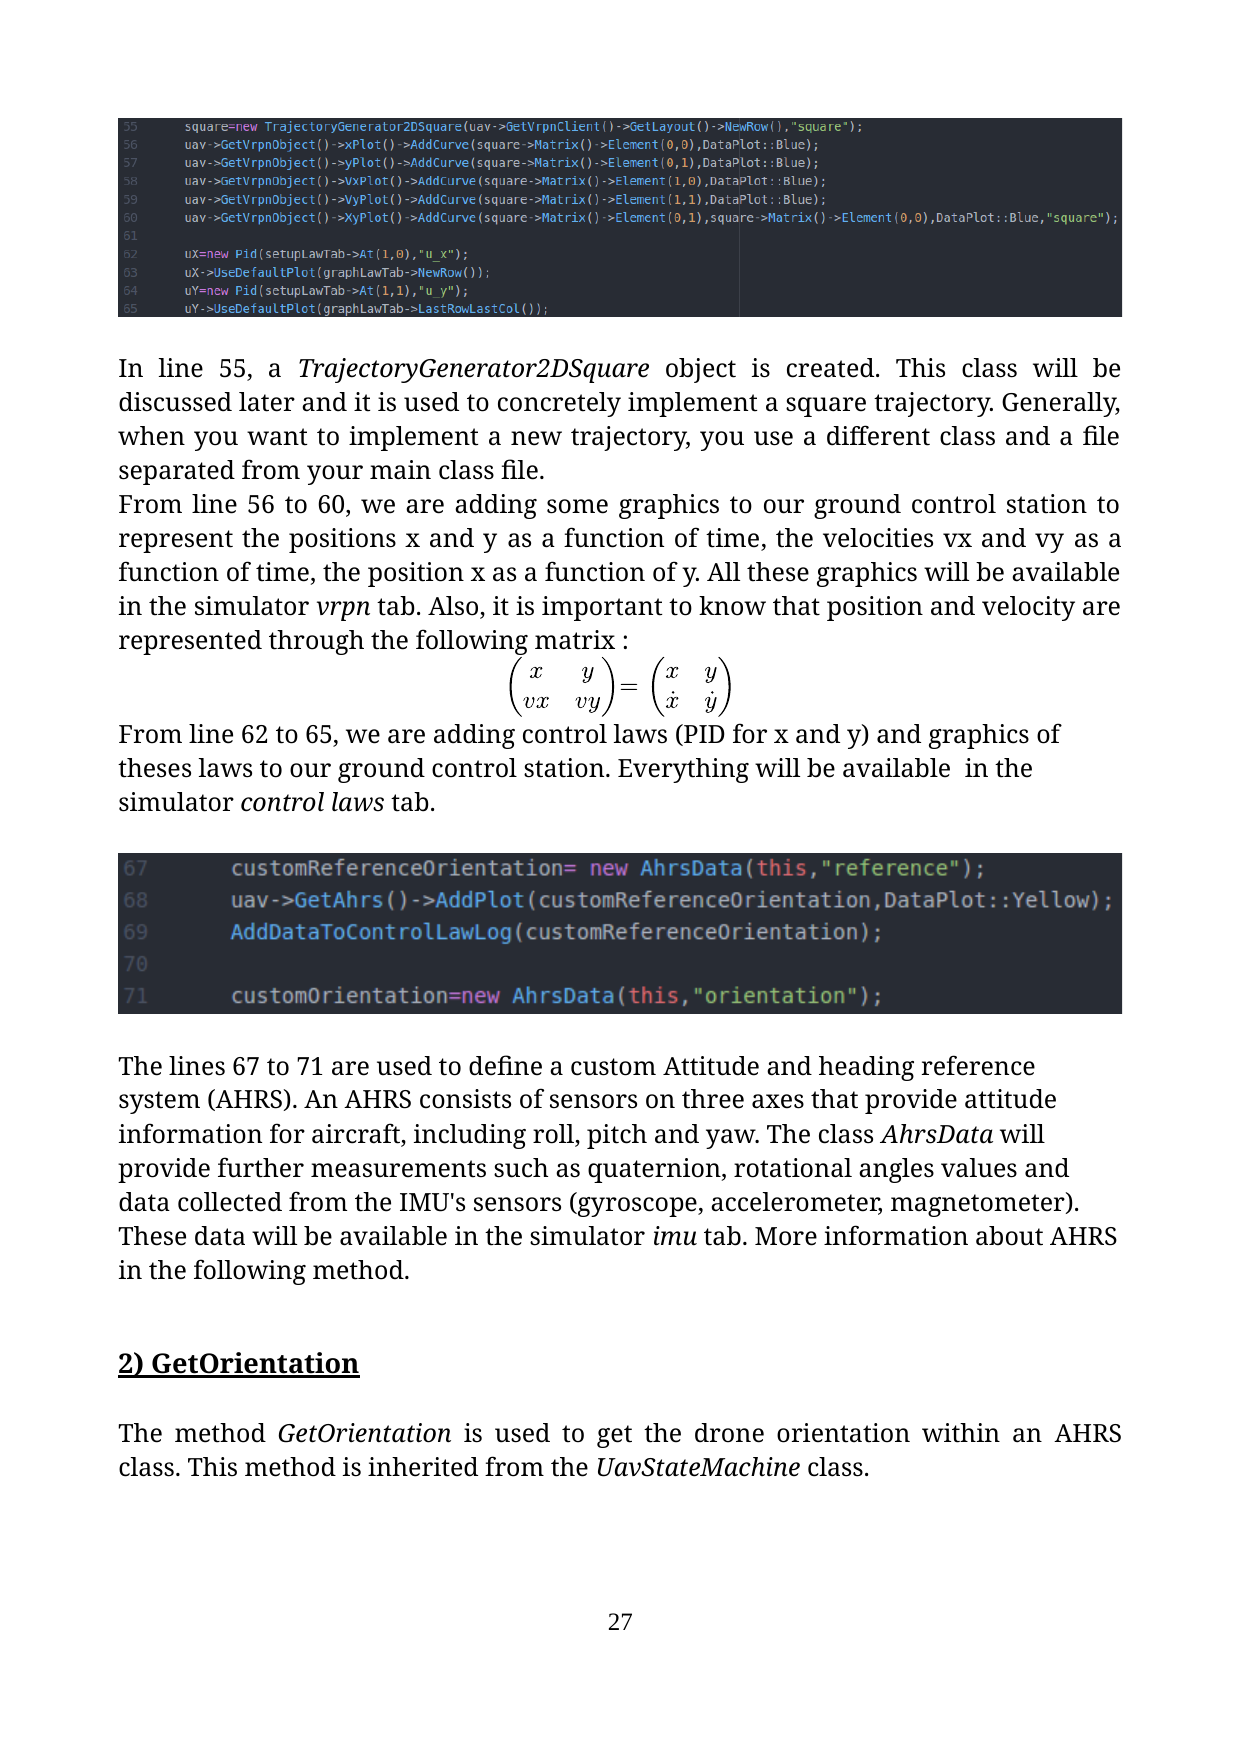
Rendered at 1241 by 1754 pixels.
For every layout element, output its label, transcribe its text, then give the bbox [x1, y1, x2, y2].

picture [118, 853, 1123, 1014]
text From line 62 to 65, we are adding control laws (PID for x and y) and graphics of theses laws to our ground control station. Everything will be available in the simulator control laws tab. [118, 717, 1122, 819]
text In line 55, a TrajectoryGenerator2DSquare object is created. This class will be discussed later and it is used to concretely implement a square trajectory. Generally, when you want to implement a new trajectory, you use a different class and a file separated from your main class file. [118, 350, 1122, 487]
text The method GetOrientation is used to get the drone orientation within an AHRS class. This method is inherited from the UavStateMachine class. [118, 1415, 1122, 1483]
text 2) GetOrientation [118, 1344, 1122, 1381]
text From line 56 to 60, we are adding some graphics to our ground control station to represent the positions x and y as a function of time, the velocities vx and vy as a function of time, the position x as a function of y. All these graphics will be available in the simulator vrpn tab. Also, it is important to know that position and velocity are represented through the following matrix : [118, 487, 1122, 657]
text The lines 67 to 71 are used to define a custom Attitude and heading reference system (AHRS). An AHRS consists of sensors on three axes that provide attitude information for aircraft, including roll, pitch and yaw. The class AhrsData will provide further measurements such as quaternion, rotational angles values and data collected from the IMU's sensors (gyroscope, accelerometer, magnetometer). These data will be available in the simulator imu tab. More information about AHRS in the following method. [118, 1048, 1122, 1287]
picture [118, 118, 1123, 317]
